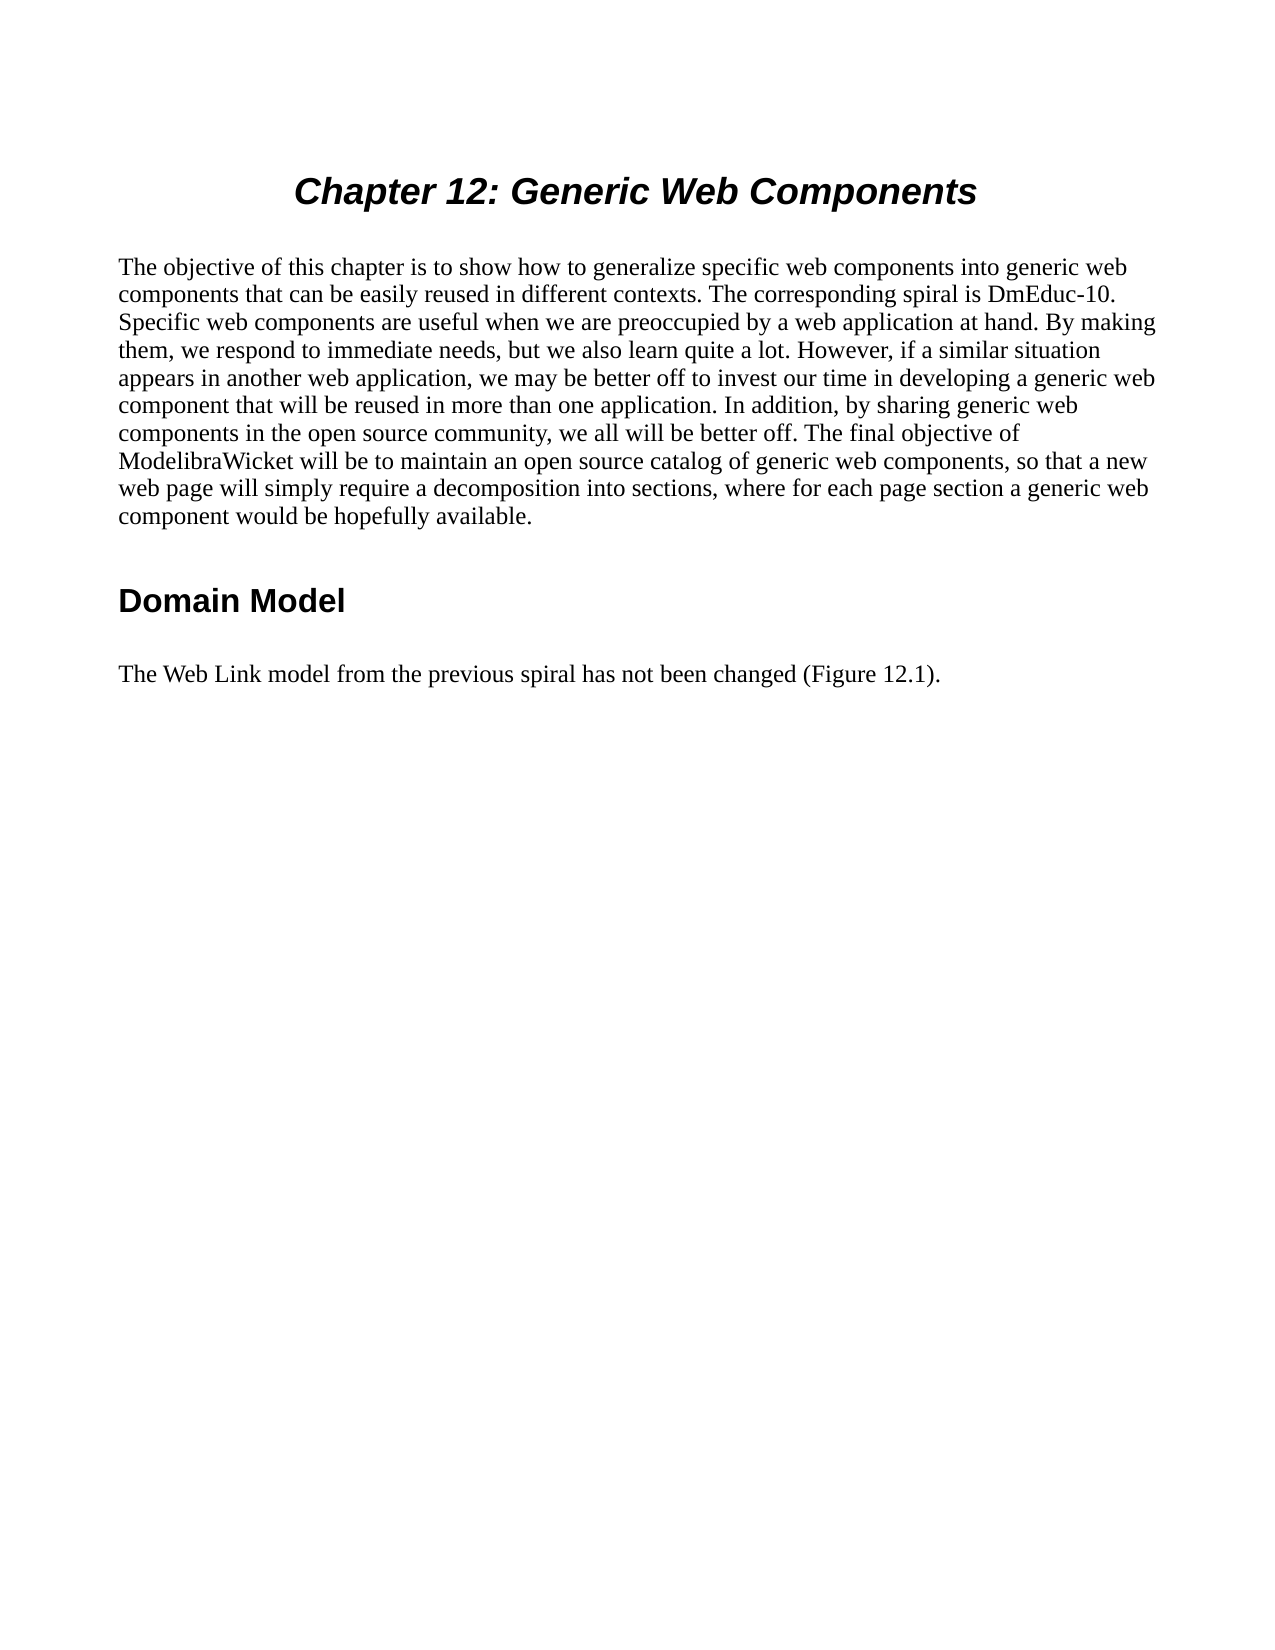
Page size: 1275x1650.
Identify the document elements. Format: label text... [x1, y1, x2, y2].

subtitle Domain Model [118, 583, 1157, 620]
text The Web Link model from the previous spiral has not been changed (Figure 12.1). [118, 660, 1157, 688]
text The objective of this chapter is to show how to generalize specific web components into generic web components that can be easily reused in different contexts. The corresponding spiral is DmEduc-10. Specific web components are useful when we are preoccupied by a web application at hand. By making them, we respond to immediate needs, but we also learn quite a lot. However, if a similar situation appears in another web application, we may be better off to invest our time in developing a generic web component that will be reused in more than one application. In addition, by sharing generic web components in the open source community, we all will be better off. The final objective of ModelibraWicket will be to maintain an open source catalog of generic web components, so that a new web page will simply require a decomposition into sections, where for each page section a generic web component would be hopefully available. [118, 253, 1157, 530]
subtitle Chapter 12: Generic Web Components [118, 171, 1157, 213]
